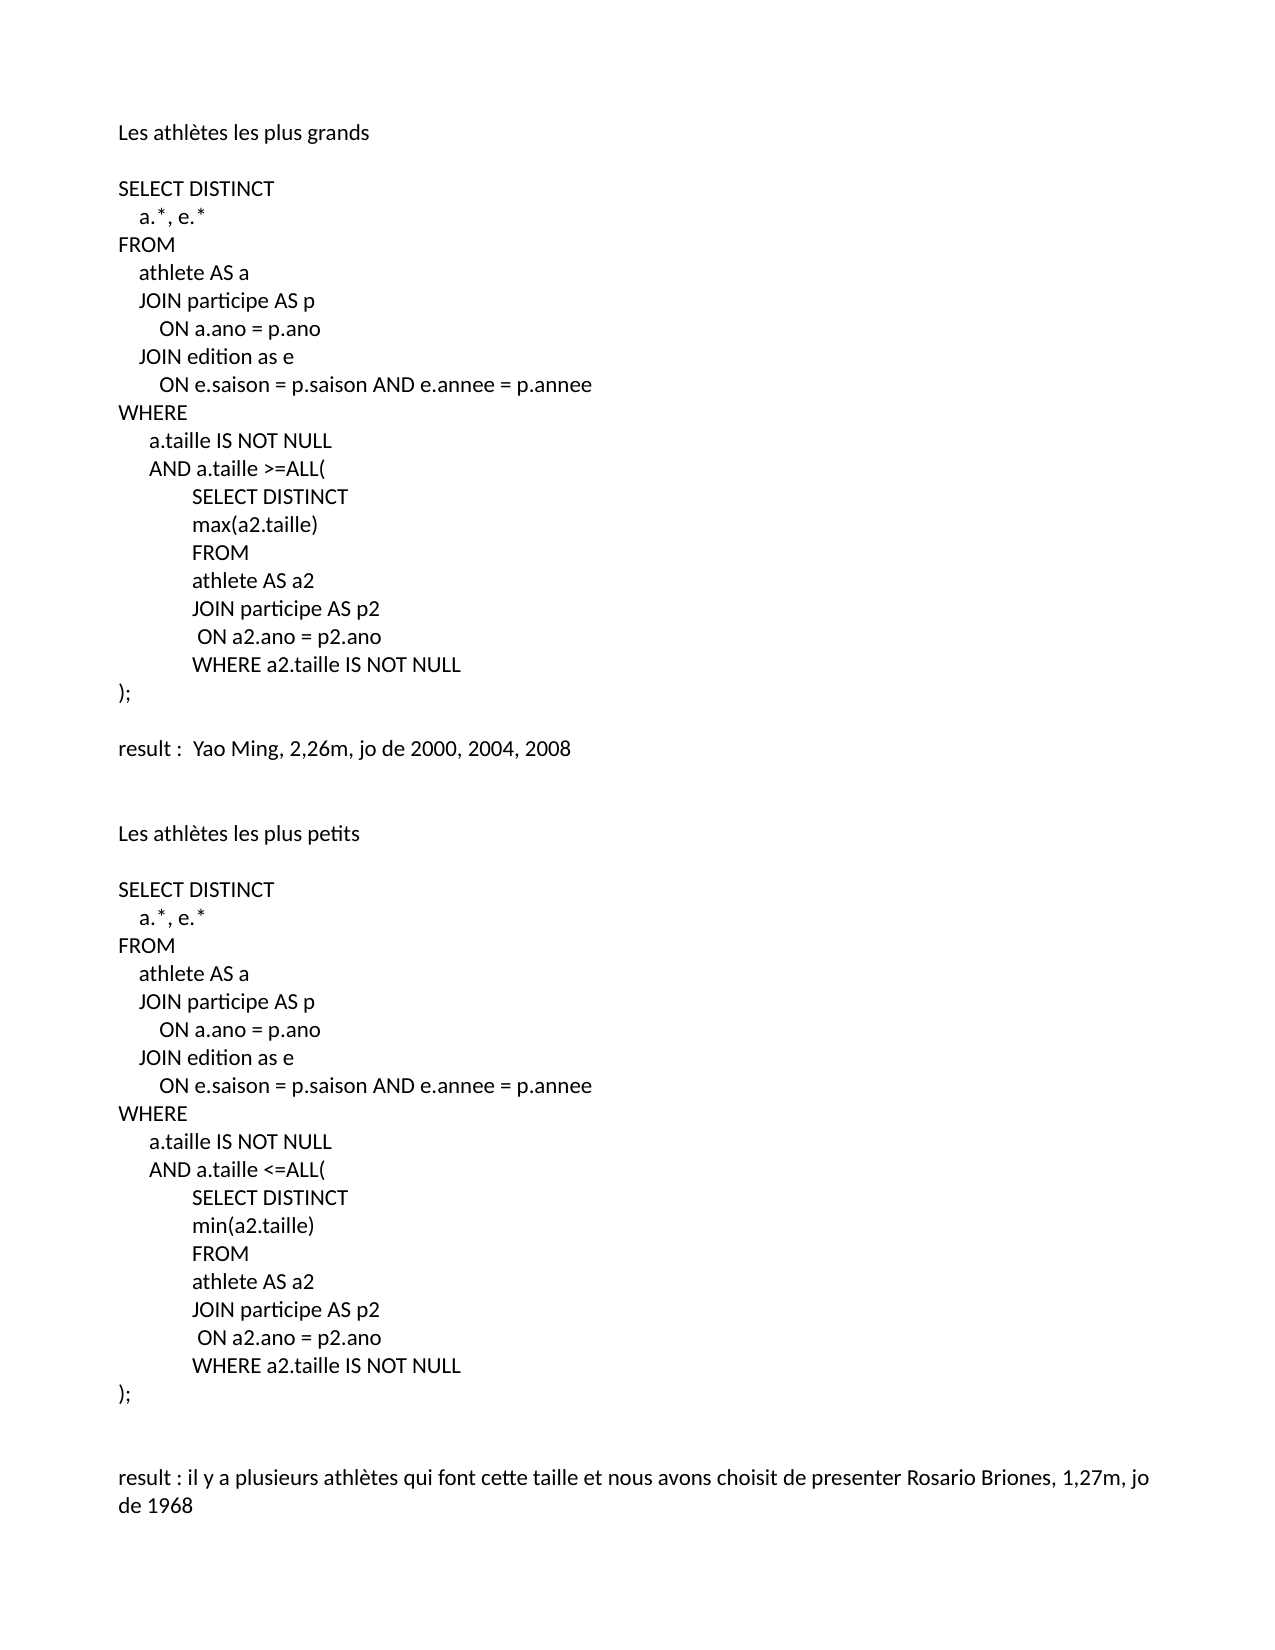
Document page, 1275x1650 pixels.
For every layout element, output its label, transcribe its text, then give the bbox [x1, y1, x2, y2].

text SELECT DISTINCT [118, 1183, 1157, 1211]
text AND a.taille >=ALL( [118, 454, 1157, 482]
text SELECT DISTINCT [118, 482, 1157, 510]
text a.taille IS NOT NULL [118, 426, 1157, 454]
text ); [118, 678, 1157, 707]
text athlete AS a2 [118, 1267, 1157, 1295]
text FROM [118, 230, 1157, 258]
text FROM [118, 1239, 1157, 1267]
text JOIN participe AS p2 [118, 594, 1157, 622]
text FROM [118, 538, 1157, 566]
text ON a2.ano = p2.ano [118, 622, 1157, 651]
text athlete AS a2 [118, 566, 1157, 594]
text max(a2.taille) [118, 510, 1157, 538]
text min(a2.taille) [118, 1211, 1157, 1239]
text JOIN participe AS p [118, 286, 1157, 314]
text SELECT DISTINCT [118, 875, 1157, 903]
text JOIN participe AS p2 [118, 1295, 1157, 1323]
text result : Yao Ming, 2,26m, jo de 2000, 2004, 2008 [118, 734, 1157, 763]
text result : il y a plusieurs athlètes qui font cette taille et nous avons choisit de presenter Rosario Briones, 1,27m, jo de 1968 [118, 1463, 1157, 1519]
text athlete AS a [118, 258, 1157, 286]
text ON a.ano = p.ano [118, 314, 1157, 342]
text WHERE a2.taille IS NOT NULL [118, 651, 1157, 678]
text JOIN edition as e [118, 1043, 1157, 1071]
text ); [118, 1379, 1157, 1407]
text AND a.taille <=ALL( [118, 1155, 1157, 1183]
text Les athlètes les plus petits [118, 819, 1157, 847]
text ON e.saison = p.saison AND e.annee = p.annee [118, 370, 1157, 398]
text SELECT DISTINCT [118, 174, 1157, 202]
text WHERE [118, 1099, 1157, 1127]
text FROM [118, 931, 1157, 959]
text JOIN edition as e [118, 342, 1157, 370]
text WHERE [118, 398, 1157, 426]
text athlete AS a [118, 959, 1157, 987]
text Les athlètes les plus grands [118, 118, 1157, 146]
text a.*, e.* [118, 903, 1157, 931]
text WHERE a2.taille IS NOT NULL [118, 1351, 1157, 1379]
text ON a2.ano = p2.ano [118, 1323, 1157, 1351]
text JOIN participe AS p [118, 987, 1157, 1015]
text a.taille IS NOT NULL [118, 1127, 1157, 1155]
text ON a.ano = p.ano [118, 1015, 1157, 1043]
text a.*, e.* [118, 202, 1157, 230]
text ON e.saison = p.saison AND e.annee = p.annee [118, 1071, 1157, 1099]
